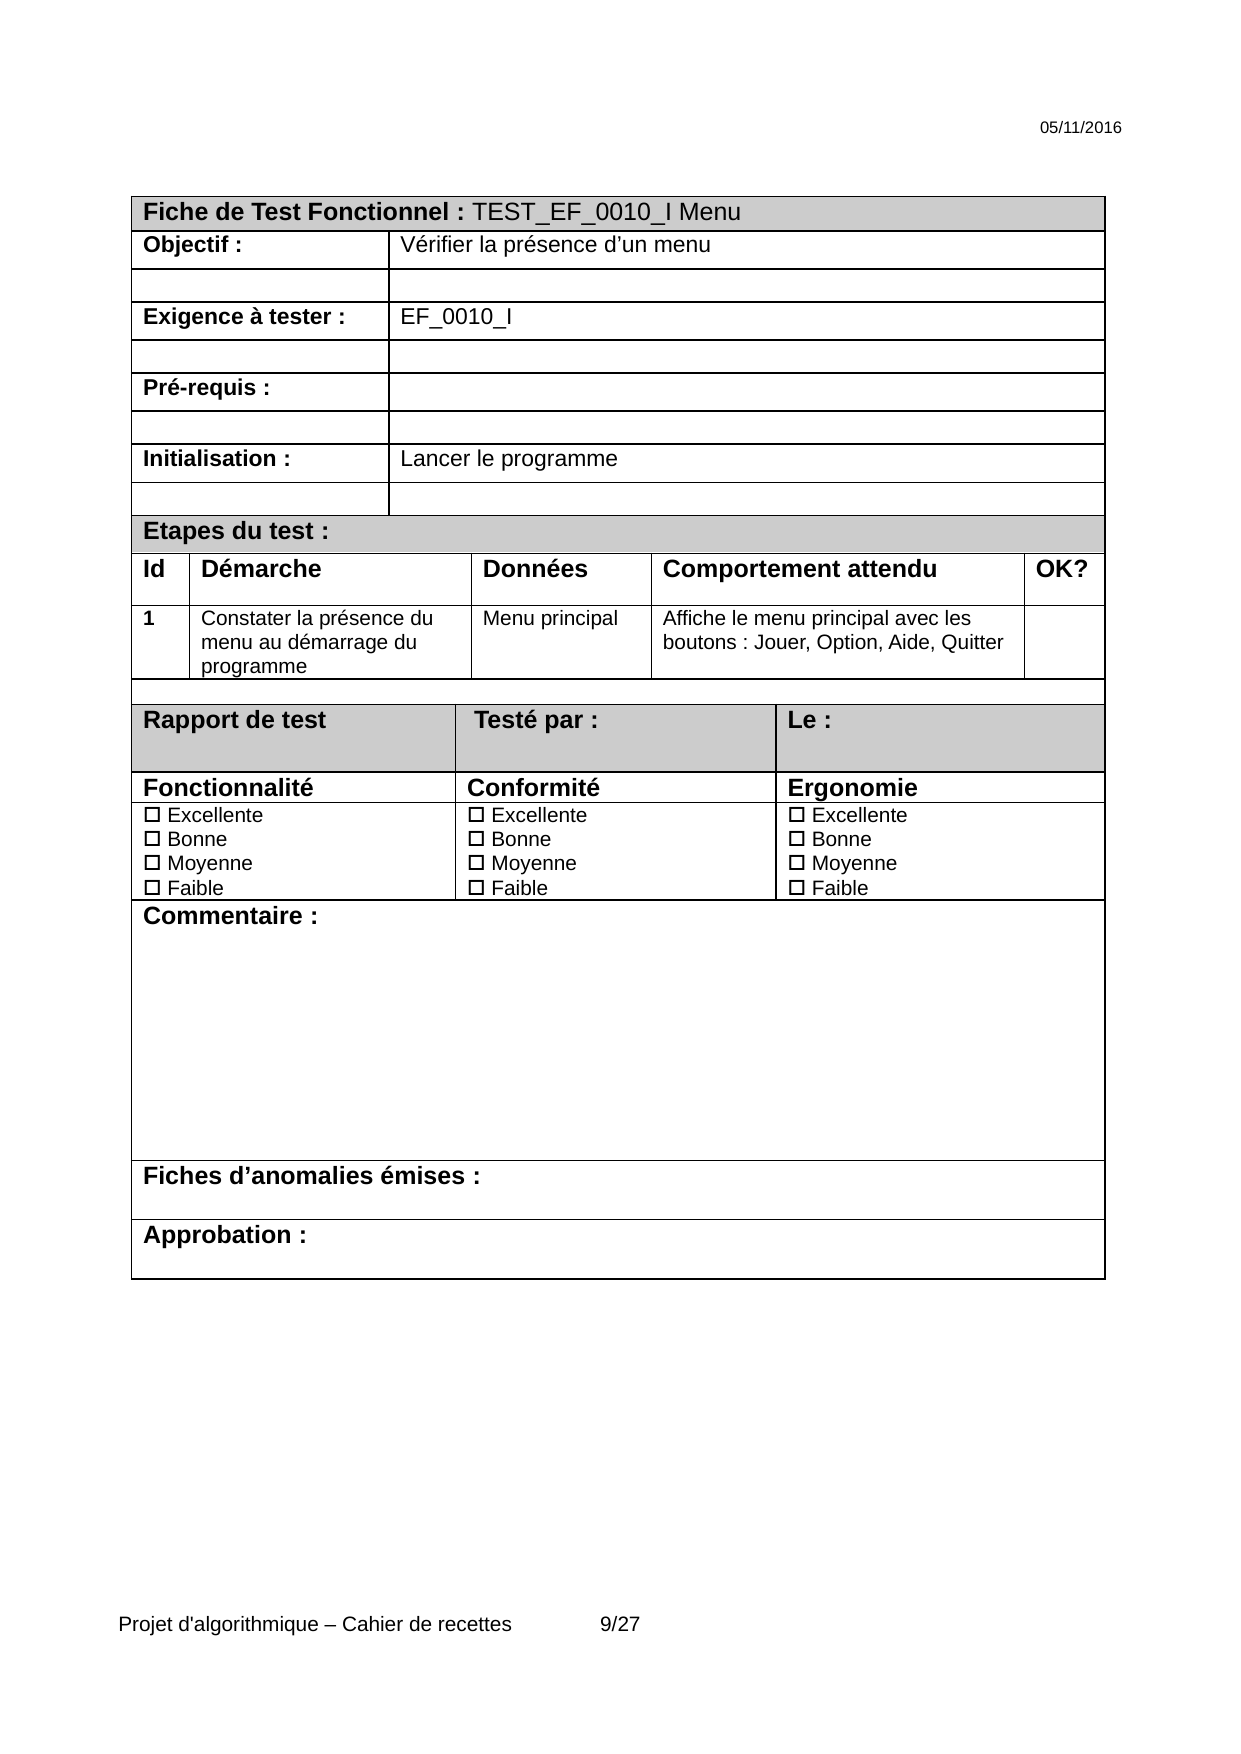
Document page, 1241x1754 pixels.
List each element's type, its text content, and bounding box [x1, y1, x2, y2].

table_cell □ Excellente □ Bonne □ Moyenne □ Faible [456, 803, 775, 899]
table_cell Démarche [190, 554, 471, 604]
table_cell Fiches d’anomalies émises : [132, 1161, 1104, 1219]
table_cell [132, 270, 388, 301]
table_cell [390, 483, 1104, 514]
table_cell Vérifier la présence d’un menu [390, 232, 1104, 268]
table_cell Exigence à tester : [132, 303, 388, 339]
table_cell Id [132, 554, 189, 604]
table_cell □ Excellente □ Bonne □ Moyenne □ Faible [132, 803, 455, 899]
table_cell Conformité [456, 773, 775, 802]
table_cell Approbation : [132, 1220, 1104, 1278]
table_cell Le : [777, 705, 1104, 771]
table_cell [390, 412, 1104, 443]
table_cell Objectif : [132, 232, 388, 268]
table_cell [132, 483, 388, 514]
table_cell Affiche le menu principal avec les boutons : Jouer, Option, Aide, Quitter [652, 606, 1024, 678]
table_cell [390, 341, 1104, 372]
table_cell Commentaire : [132, 901, 1104, 1160]
table_cell [390, 374, 1104, 410]
table_header Fiche de Test Fonctionnel : TEST_EF_0010_I Menu [132, 197, 1104, 230]
table_cell [132, 412, 388, 443]
table_cell Constater la présence du menu au démarrage du programme [190, 606, 471, 678]
table_cell Fonctionnalité [132, 773, 455, 802]
table_cell 1 [132, 606, 189, 678]
table_cell [132, 341, 388, 372]
table_cell Testé par : [456, 705, 775, 771]
table_cell Menu principal [472, 606, 651, 678]
table_cell Pré-requis : [132, 374, 388, 410]
table_cell Données [472, 554, 651, 604]
table_cell Lancer le programme [390, 445, 1104, 481]
table_cell Comportement attendu [652, 554, 1024, 604]
table_cell [390, 270, 1104, 301]
table_cell [1025, 606, 1104, 678]
table_cell Rapport de test [132, 705, 455, 771]
table_cell Ergonomie [777, 773, 1104, 802]
table_cell Etapes du test : [132, 516, 1104, 552]
table_cell OK? [1025, 554, 1104, 604]
table_cell [132, 680, 1104, 703]
table_cell □ Excellente □ Bonne □ Moyenne □ Faible [777, 803, 1104, 899]
table_cell EF_0010_I [390, 303, 1104, 339]
table_cell Initialisation : [132, 445, 388, 481]
